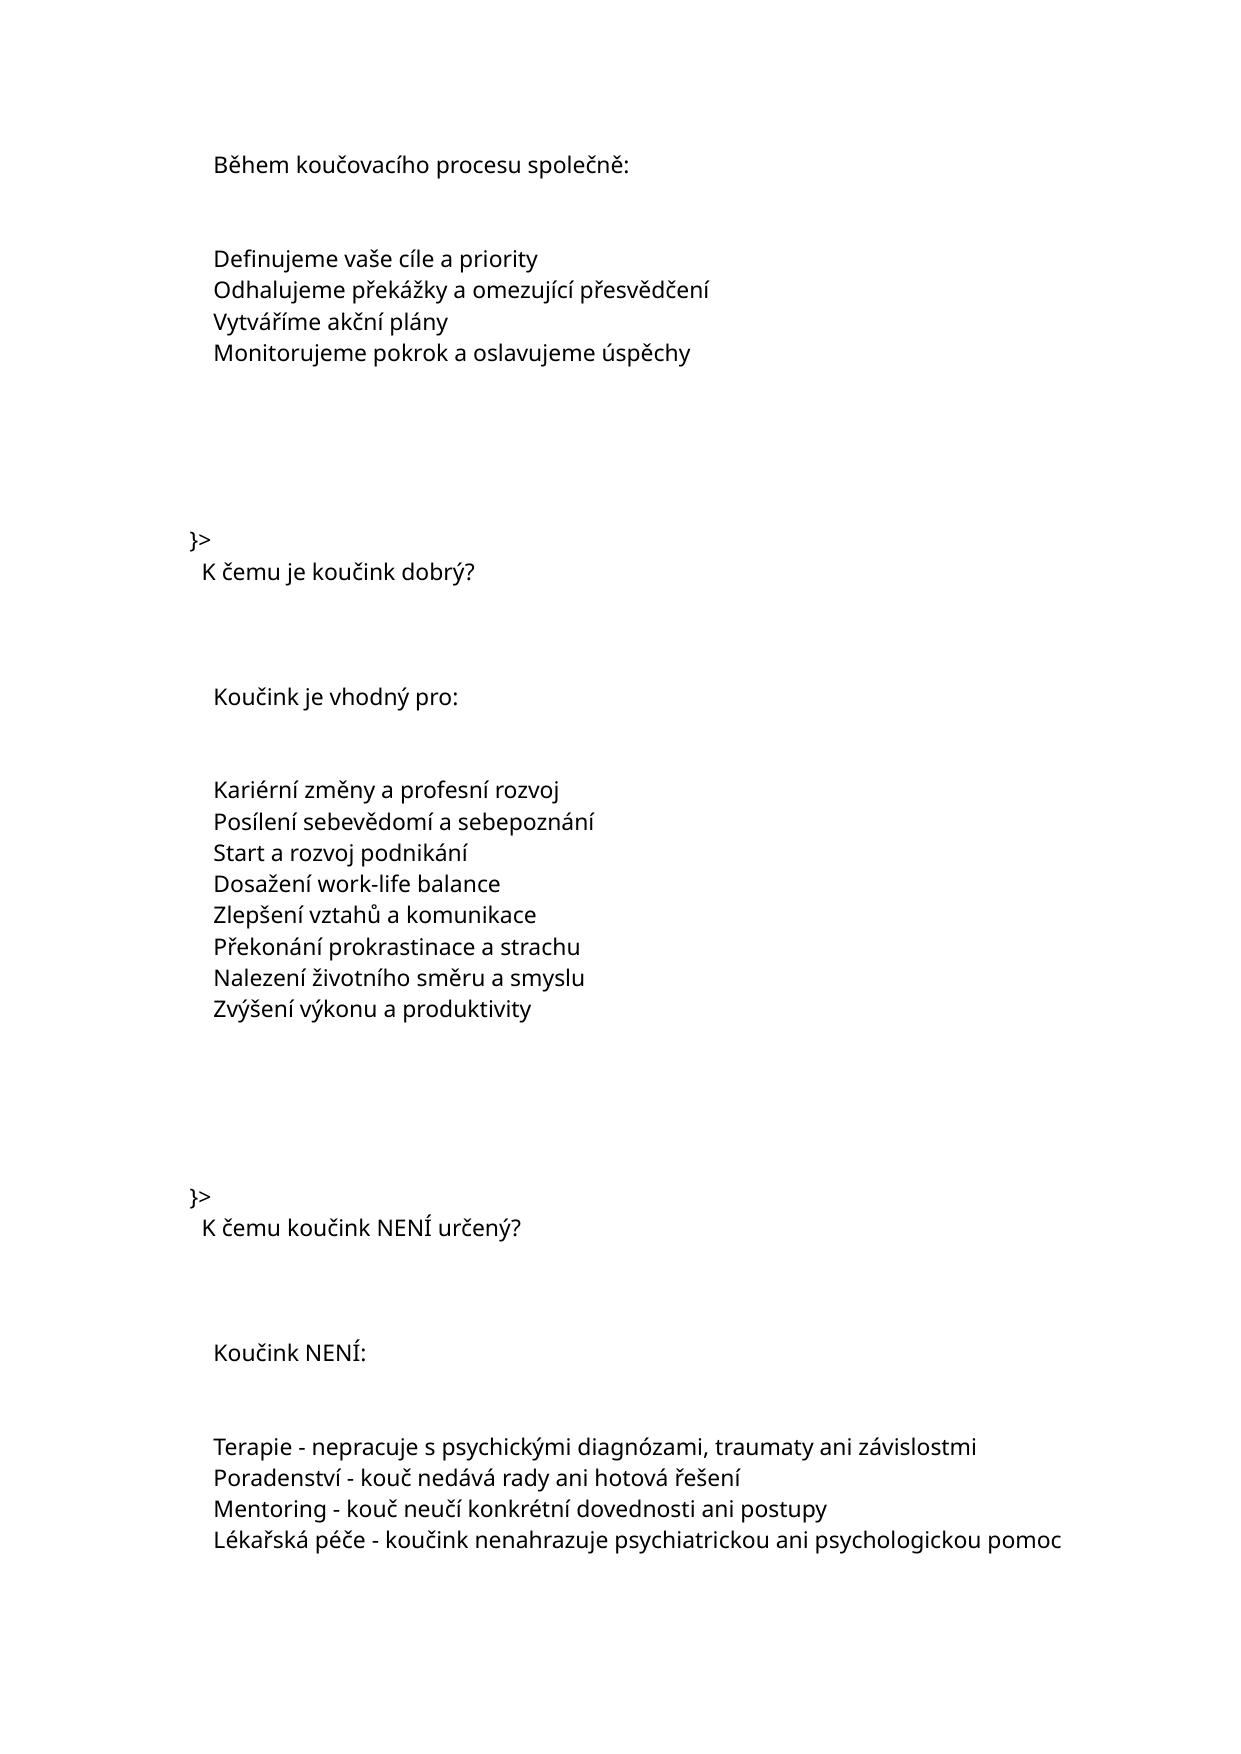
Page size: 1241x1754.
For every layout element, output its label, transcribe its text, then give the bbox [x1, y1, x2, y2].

text Odhalujeme překážky a omezující přesvědčení [118, 274, 1122, 306]
text Koučink NENÍ: [118, 1337, 1122, 1368]
text Kariérní změny a profesní rozvoj [118, 774, 1122, 806]
text Koučink je vhodný pro: [118, 681, 1122, 712]
text Terapie - nepracuje s psychickými diagnózami, traumaty ani závislostmi [118, 1431, 1122, 1462]
text Zlepšení vztahů a komunikace [118, 899, 1122, 931]
text Překonání prokrastinace a strachu [118, 931, 1122, 962]
text Vytváříme akční plány [118, 306, 1122, 337]
text Monitorujeme pokrok a oslavujeme úspěchy [118, 337, 1122, 368]
text K čemu koučink NENÍ určený? [118, 1212, 1122, 1243]
text Dosažení work-life balance [118, 868, 1122, 899]
text Zvýšení výkonu a produktivity [118, 993, 1122, 1024]
text }> [118, 1181, 1122, 1212]
text }> [118, 524, 1122, 556]
text Mentoring - kouč neučí konkrétní dovednosti ani postupy [118, 1493, 1122, 1524]
text Lékařská péče - koučink nenahrazuje psychiatrickou ani psychologickou pomoc [118, 1524, 1122, 1556]
text Posílení sebevědomí a sebepoznání [118, 806, 1122, 837]
text Start a rozvoj podnikání [118, 837, 1122, 868]
text K čemu je koučink dobrý? [118, 556, 1122, 587]
text Během koučovacího procesu společně: [118, 149, 1122, 181]
text Nalezení životního směru a smyslu [118, 962, 1122, 993]
text Poradenství - kouč nedává rady ani hotová řešení [118, 1462, 1122, 1493]
text Definujeme vaše cíle a priority [118, 243, 1122, 274]
